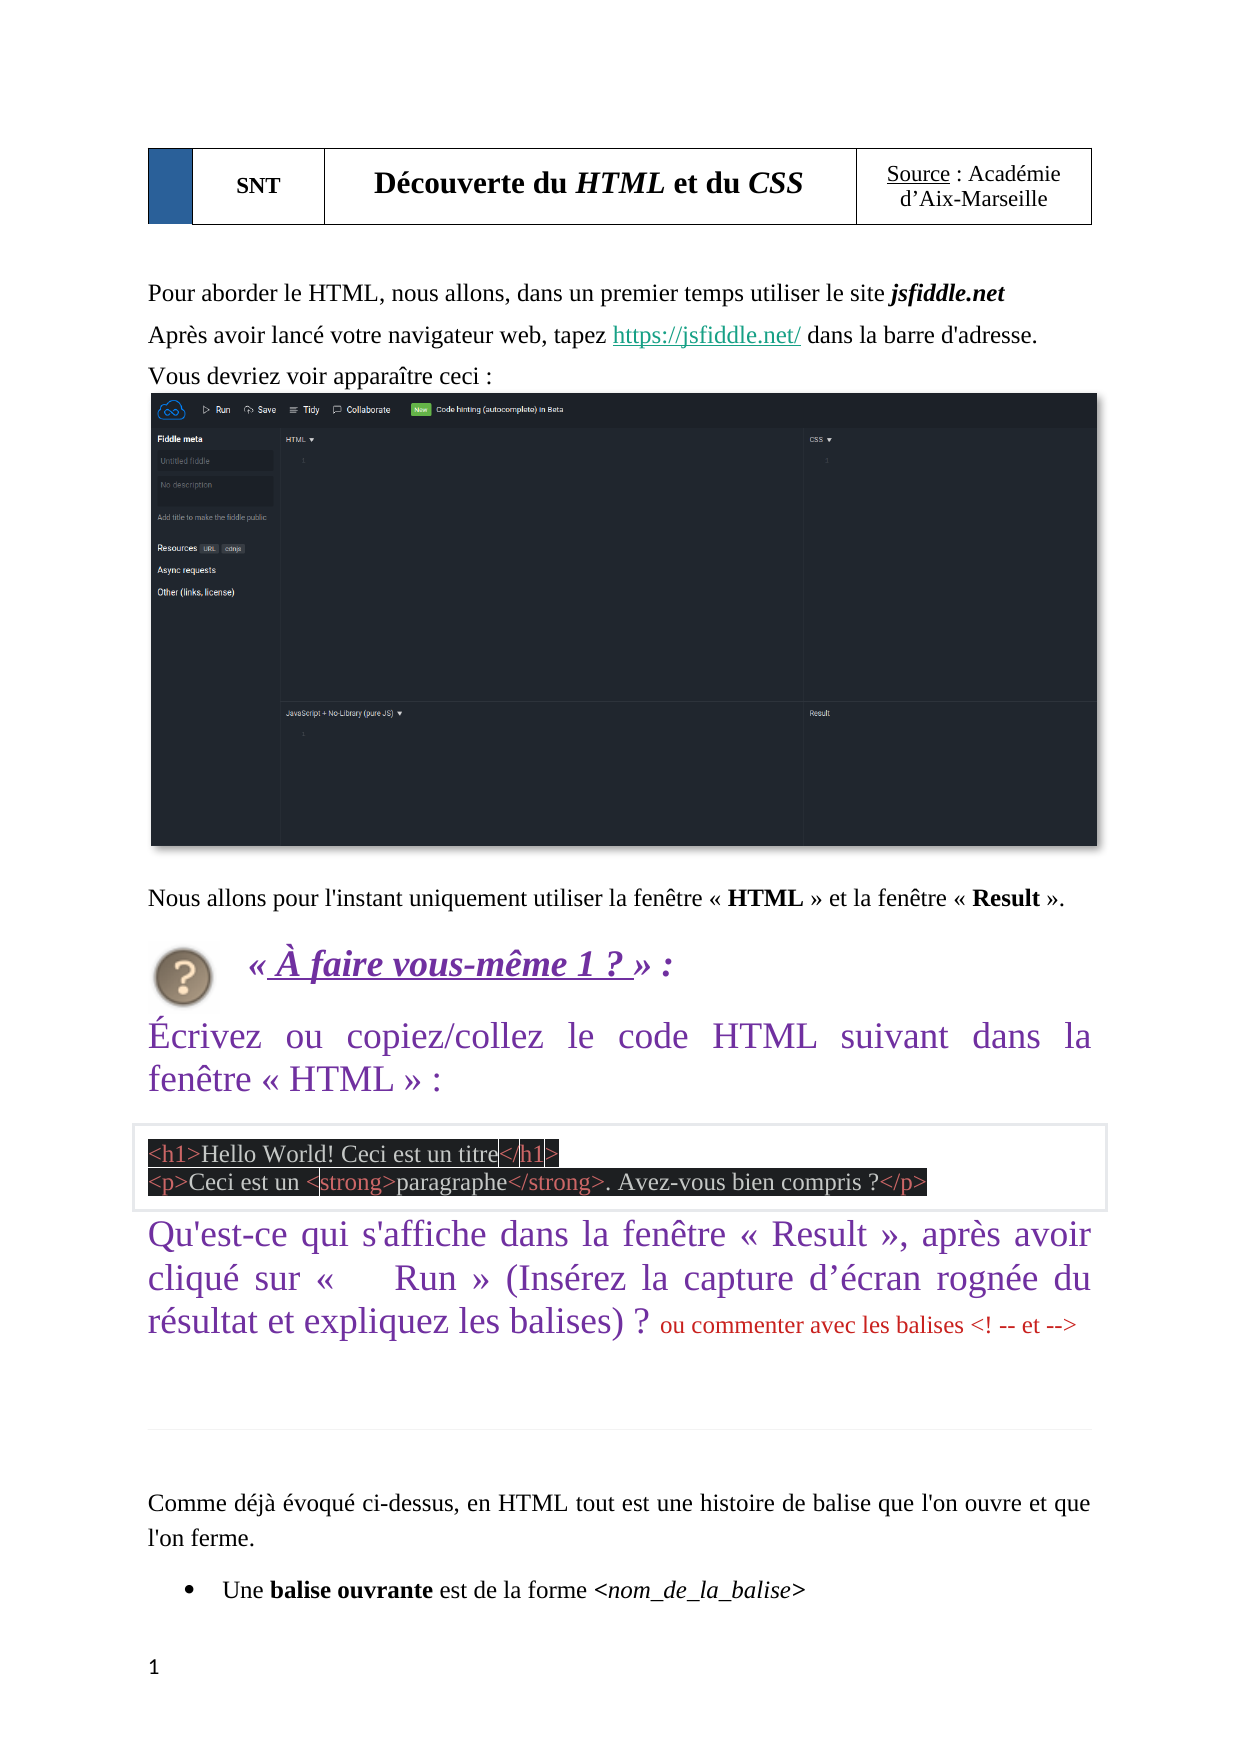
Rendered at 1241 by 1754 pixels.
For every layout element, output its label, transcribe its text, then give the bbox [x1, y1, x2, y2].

text <p>Ceci est un <strong>paragraphe</strong>. Avez-vous bien compris ?</p> [135, 1152, 1105, 1209]
table_header Source : Académie d’Aix-Marseille [857, 149, 1091, 224]
text Nous allons pour l'instant uniquement utiliser la fenêtre « HTML » et la fenêtre « Result ». [148, 883, 1093, 912]
text Comme déjà évoqué ci-dessus, en HTML tout est une histoire de balise que l'on ouvre et que l'on ferme. [148, 1482, 1093, 1552]
table_header [149, 149, 192, 224]
picture [151, 393, 1097, 846]
table_header SNT [193, 149, 324, 224]
table_header Découverte du HTML et du CSS [325, 149, 856, 224]
text Écrivez ou copiez/collez le code HTML suivant dans la fenêtre « HTML » : [148, 1013, 1093, 1100]
text Vous devriez voir apparaître ceci : [148, 361, 1093, 390]
text <h1>Hello World! Ceci est un titre</h1> [135, 1126, 1105, 1152]
picture [147, 941, 220, 1014]
text Pour aborder le HTML, nous allons, dans un premier temps utiliser le site jsfiddle.net [148, 278, 1093, 307]
list Une balise ouvrante est de la forme <nom_de_la_balise> [185, 1575, 1093, 1604]
subtitle « À faire vous-même 1 ? » : [220, 941, 1093, 984]
text Qu'est-ce qui s'affiche dans la fenêtre « Result », après avoir cliqué sur «  Run » (Insérez la capture d’écran rognée du résultat et expliquez les balises) ? ou commenter avec les balises <! -- et --> [148, 1212, 1093, 1341]
text Après avoir lancé votre navigateur web, tapez https://jsfiddle.net/ dans la barre d'adresse. [148, 320, 1093, 348]
